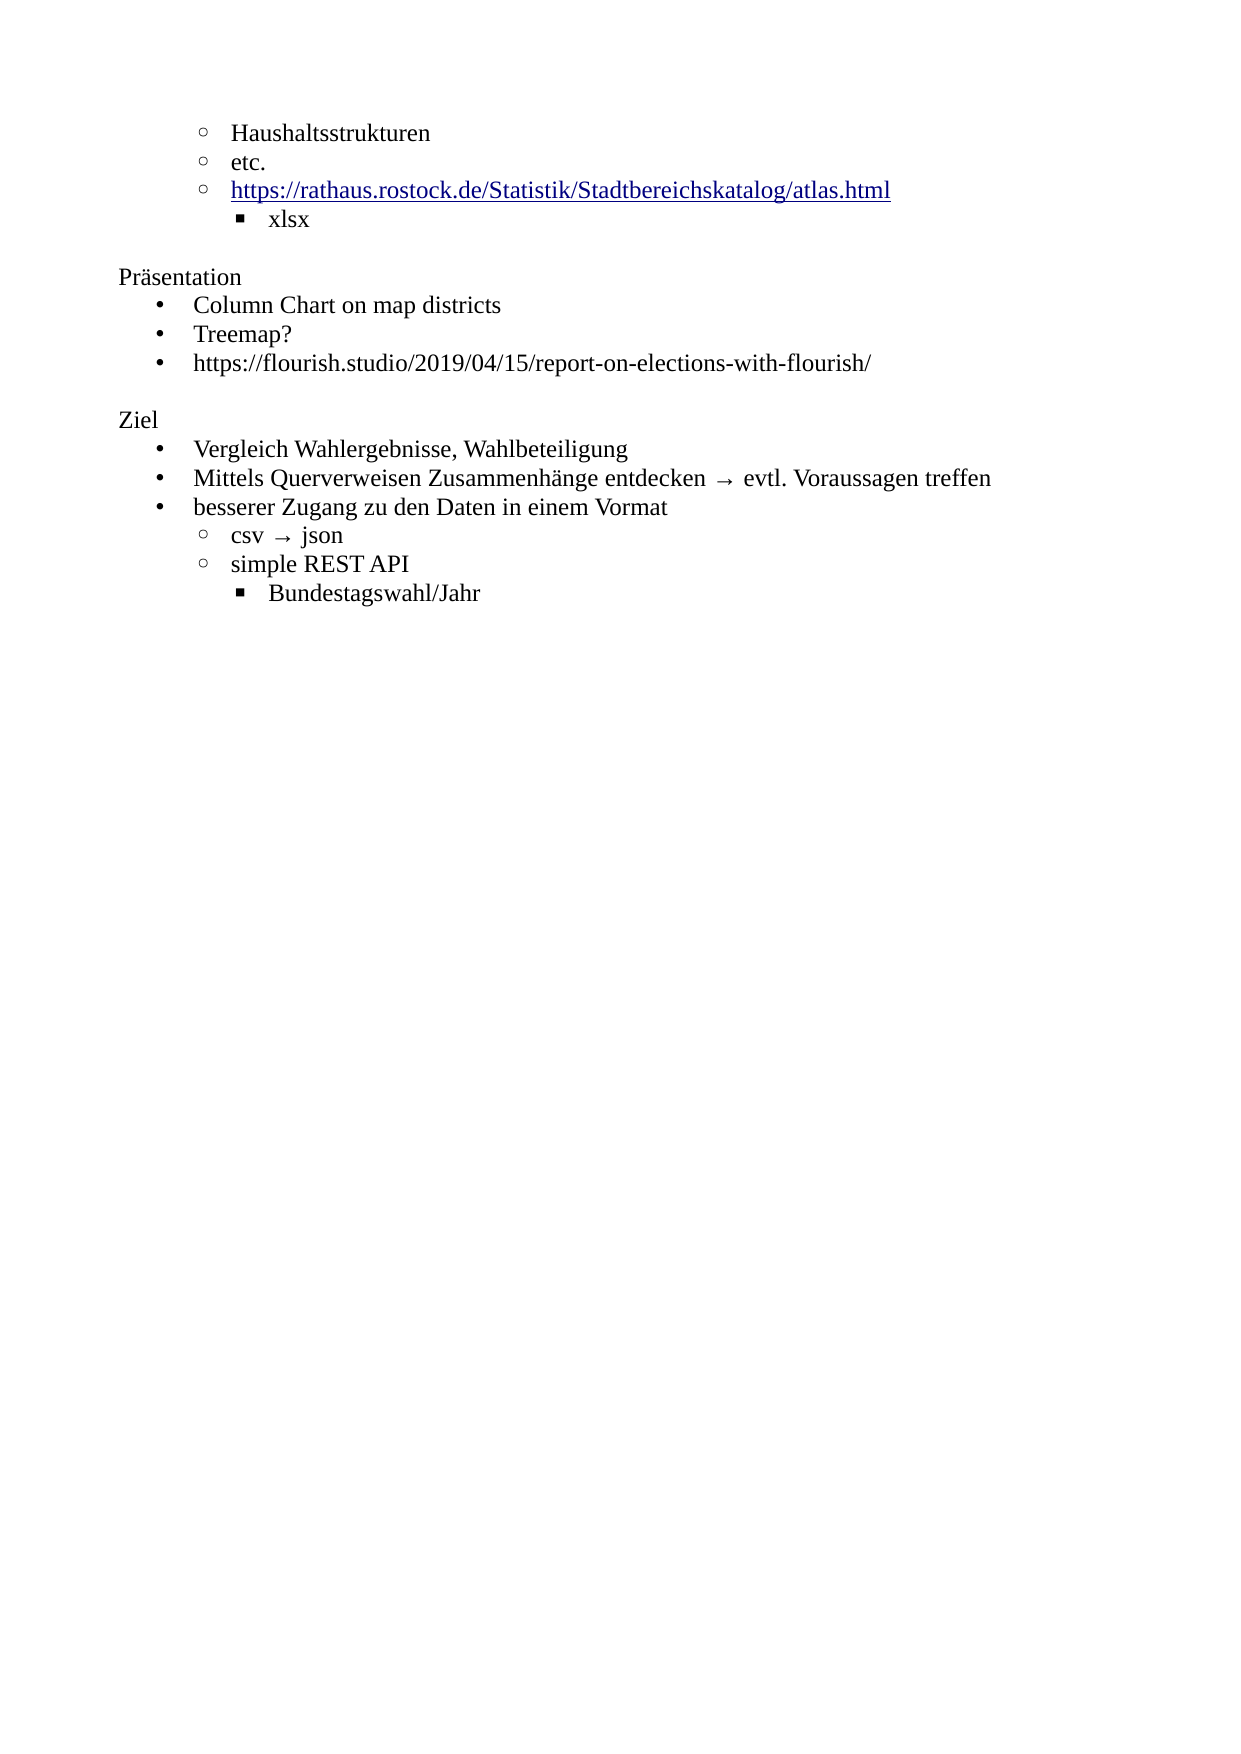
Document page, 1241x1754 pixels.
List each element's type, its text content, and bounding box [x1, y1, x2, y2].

list Column Chart on map districts [156, 291, 1122, 319]
list simple REST API [193, 549, 1122, 578]
list Bundestagswahl/Jahr [231, 578, 1122, 607]
list Mittels Querverweisen Zusammenhänge entdecken → evtl. Voraussagen treffen [156, 463, 1122, 492]
list https://flourish.studio/2019/04/15/report-on-elections-with-flourish/ [156, 348, 1122, 377]
list Haushaltsstrukturen [193, 118, 1122, 147]
list Vergleich Wahlergebnisse, Wahlbeteiligung [156, 434, 1122, 463]
text Präsentation [118, 262, 1122, 291]
text Ziel [118, 406, 1122, 434]
list xlsx [231, 204, 1122, 233]
list besserer Zugang zu den Daten in einem Vormat [156, 492, 1122, 521]
list etc. [193, 147, 1122, 176]
list Treemap? [156, 319, 1122, 348]
list https://rathaus.rostock.de/Statistik/Stadtbereichskatalog/atlas.html [193, 176, 1122, 204]
list csv → json [193, 521, 1122, 549]
